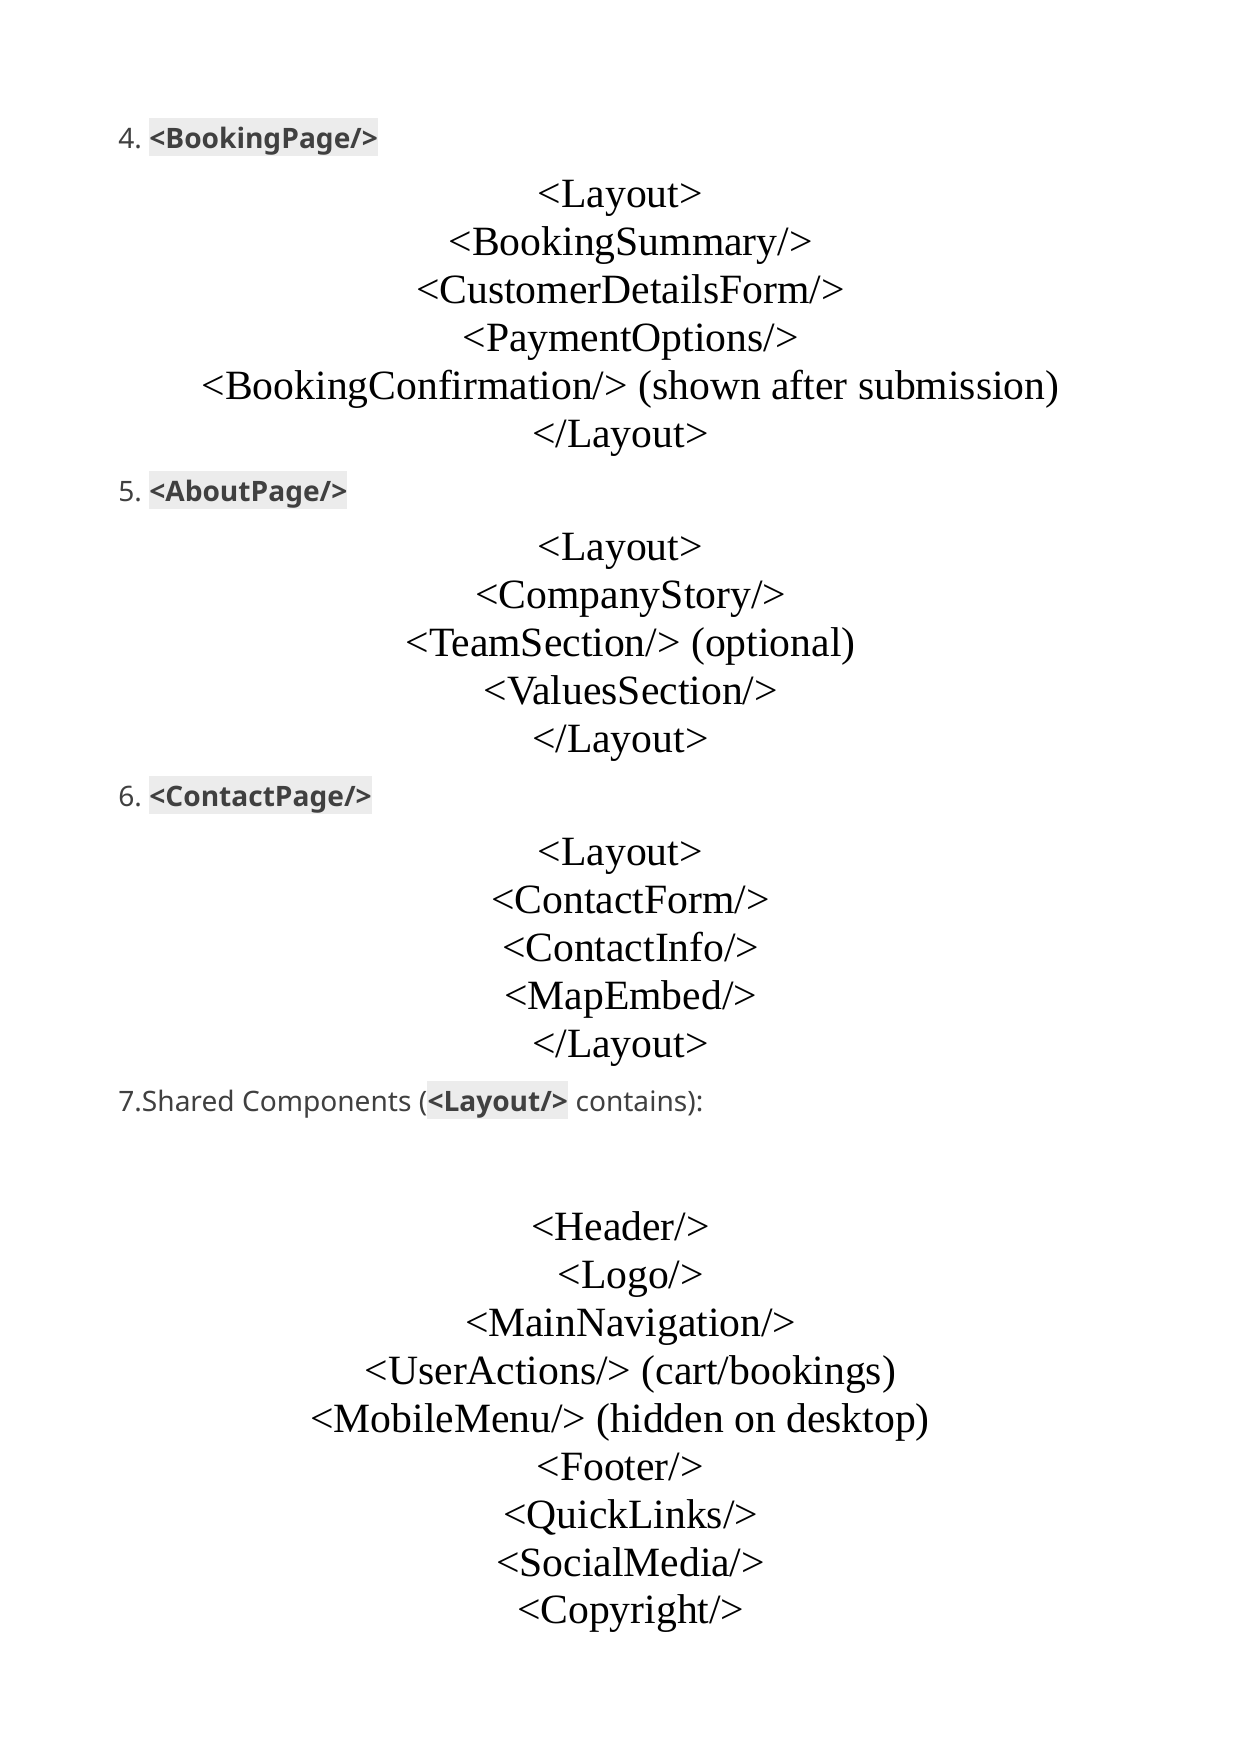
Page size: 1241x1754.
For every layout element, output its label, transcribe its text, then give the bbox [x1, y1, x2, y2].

text <Layout> [118, 169, 1122, 217]
text <CompanyStory/> [118, 570, 1122, 618]
text <Copyright/> [118, 1585, 1122, 1633]
text <BookingSummary/> [118, 217, 1122, 265]
subtitle 7.Shared Components (<Layout/> contains): [118, 1081, 1122, 1119]
text <BookingConfirmation/> (shown after submission) [118, 361, 1122, 408]
text <ContactForm/> [118, 875, 1122, 923]
text <Header/> [118, 1202, 1122, 1249]
text <TeamSection/> (optional) [118, 618, 1122, 666]
subtitle 6. <ContactPage/> [118, 776, 1122, 814]
text <ContactInfo/> [118, 923, 1122, 971]
text </Layout> [118, 408, 1122, 456]
text <MobileMenu/> (hidden on desktop) [118, 1393, 1122, 1441]
subtitle 5. <AboutPage/> [118, 471, 1122, 509]
subtitle 4. <BookingPage/> [118, 118, 1122, 156]
text <CustomerDetailsForm/> [118, 265, 1122, 313]
text <Logo/> [118, 1249, 1122, 1297]
text <Footer/> [118, 1441, 1122, 1489]
text <MapEmbed/> [118, 971, 1122, 1018]
text </Layout> [118, 1018, 1122, 1066]
text <Layout> [118, 522, 1122, 570]
text </Layout> [118, 713, 1122, 761]
text <SocialMedia/> [118, 1537, 1122, 1585]
text <UserActions/> (cart/bookings) [118, 1345, 1122, 1393]
text <ValuesSection/> [118, 666, 1122, 713]
text <Layout> [118, 827, 1122, 875]
text <MainNavigation/> [118, 1297, 1122, 1345]
text <QuickLinks/> [118, 1489, 1122, 1537]
text <PaymentOptions/> [118, 313, 1122, 361]
